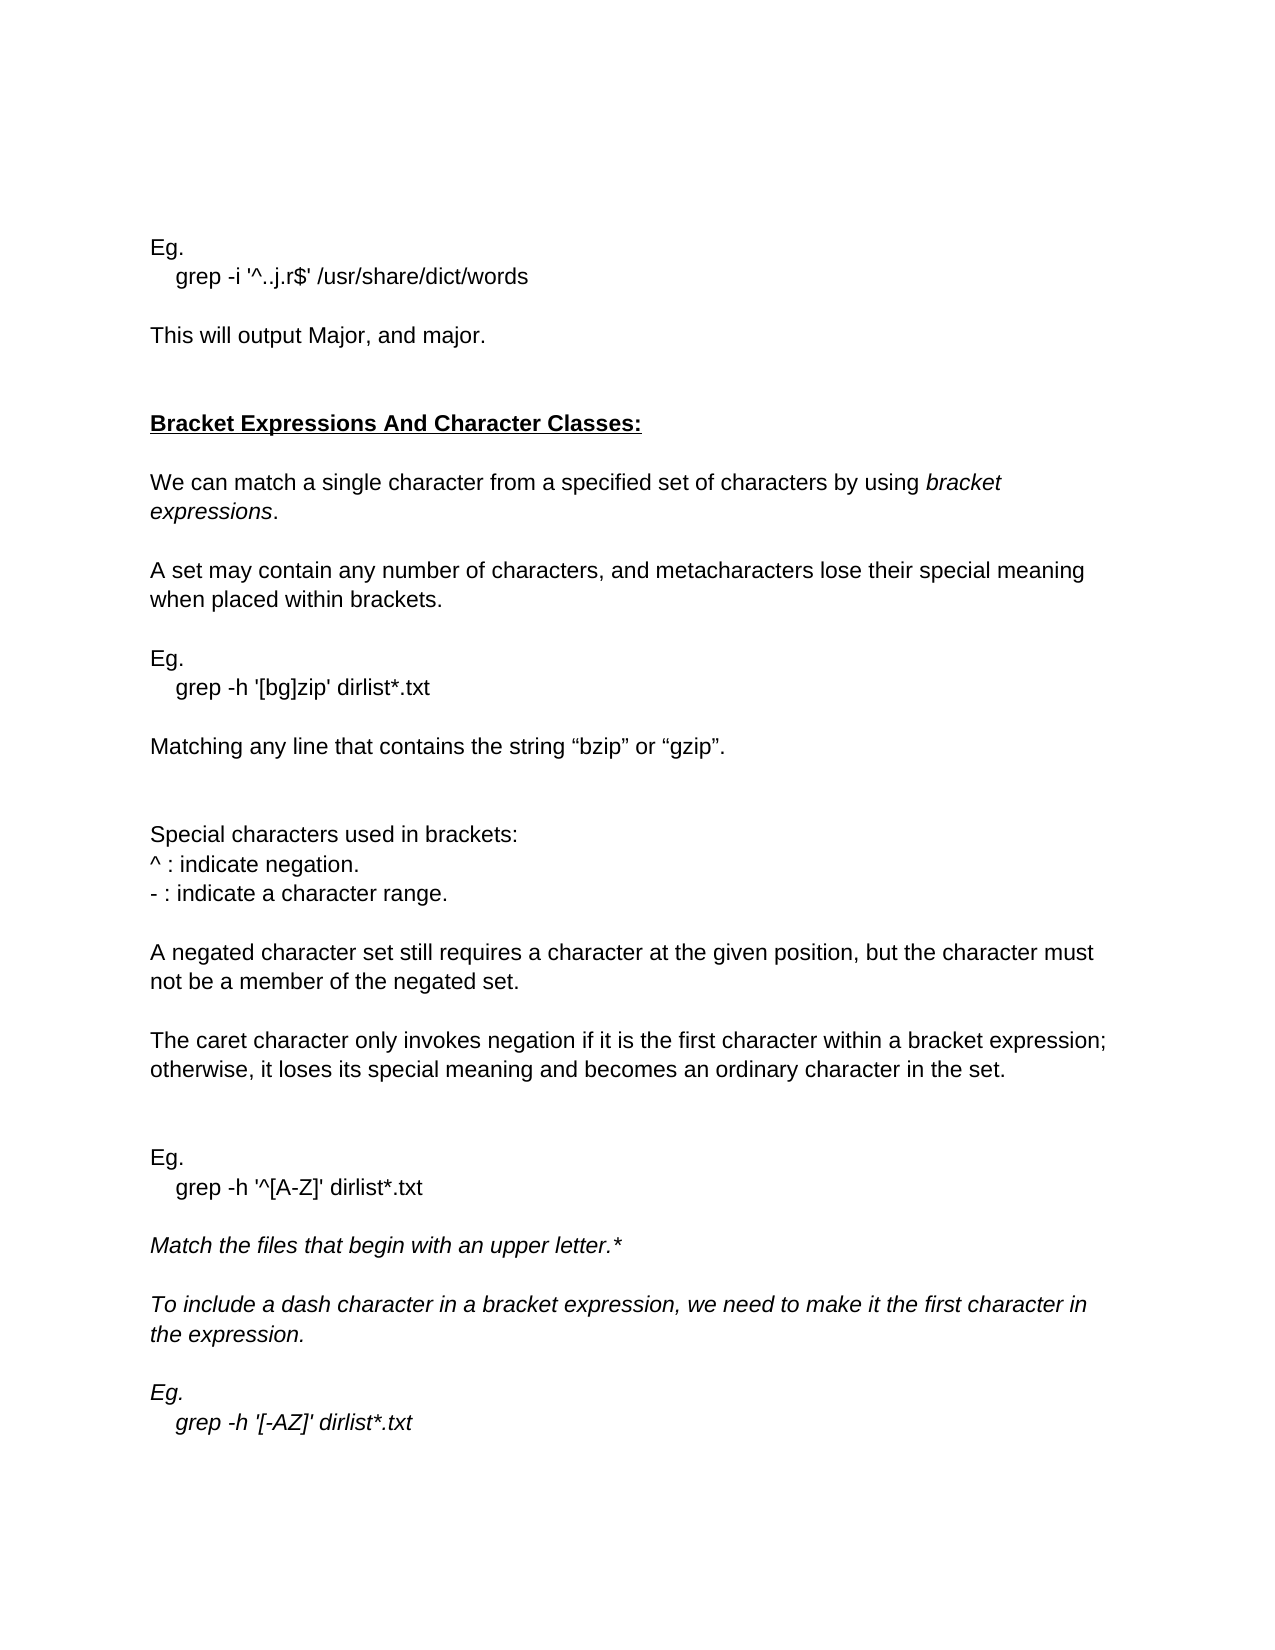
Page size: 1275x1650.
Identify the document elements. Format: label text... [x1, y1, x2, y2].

text Eg. [150, 1145, 1125, 1171]
text grep -h '[bg]zip' dirlist*.txt [150, 675, 1125, 701]
text Match the files that begin with an upper letter.* [150, 1233, 1125, 1259]
text grep -h '[-AZ]' dirlist*.txt [150, 1409, 1125, 1435]
text Special characters used in brackets: [150, 822, 1125, 848]
text A set may contain any number of characters, and metacharacters lose their special meaning when placed within brackets. [150, 558, 1125, 613]
text A negated character set still requires a character at the given position, but the character must not be a member of the negated set. [150, 939, 1125, 994]
text Eg. [150, 234, 1125, 260]
text Eg. [150, 646, 1125, 671]
text This will output Major, and major. [150, 323, 1125, 348]
text grep -h '^[A-Z]' dirlist*.txt [150, 1174, 1125, 1200]
text grep -i '^..j.r$' /usr/share/dict/words [150, 264, 1125, 289]
text The caret character only invokes negation if it is the first character within a bracket expression; otherwise, it loses its special meaning and becomes an ordinary character in the set. [150, 1028, 1125, 1083]
text Matching any line that contains the string “bzip” or “gzip”. [150, 734, 1125, 759]
text ^ : indicate negation. [150, 851, 1125, 877]
text Eg. [150, 1380, 1125, 1406]
text To include a dash character in a bracket expression, we need to make it the first character in the expression. [150, 1292, 1125, 1347]
text - : indicate a character range. [150, 881, 1125, 906]
text Bracket Expressions And Character Classes: [150, 411, 1125, 436]
text We can match a single character from a specified set of characters by using bracket expressions. [150, 469, 1125, 524]
